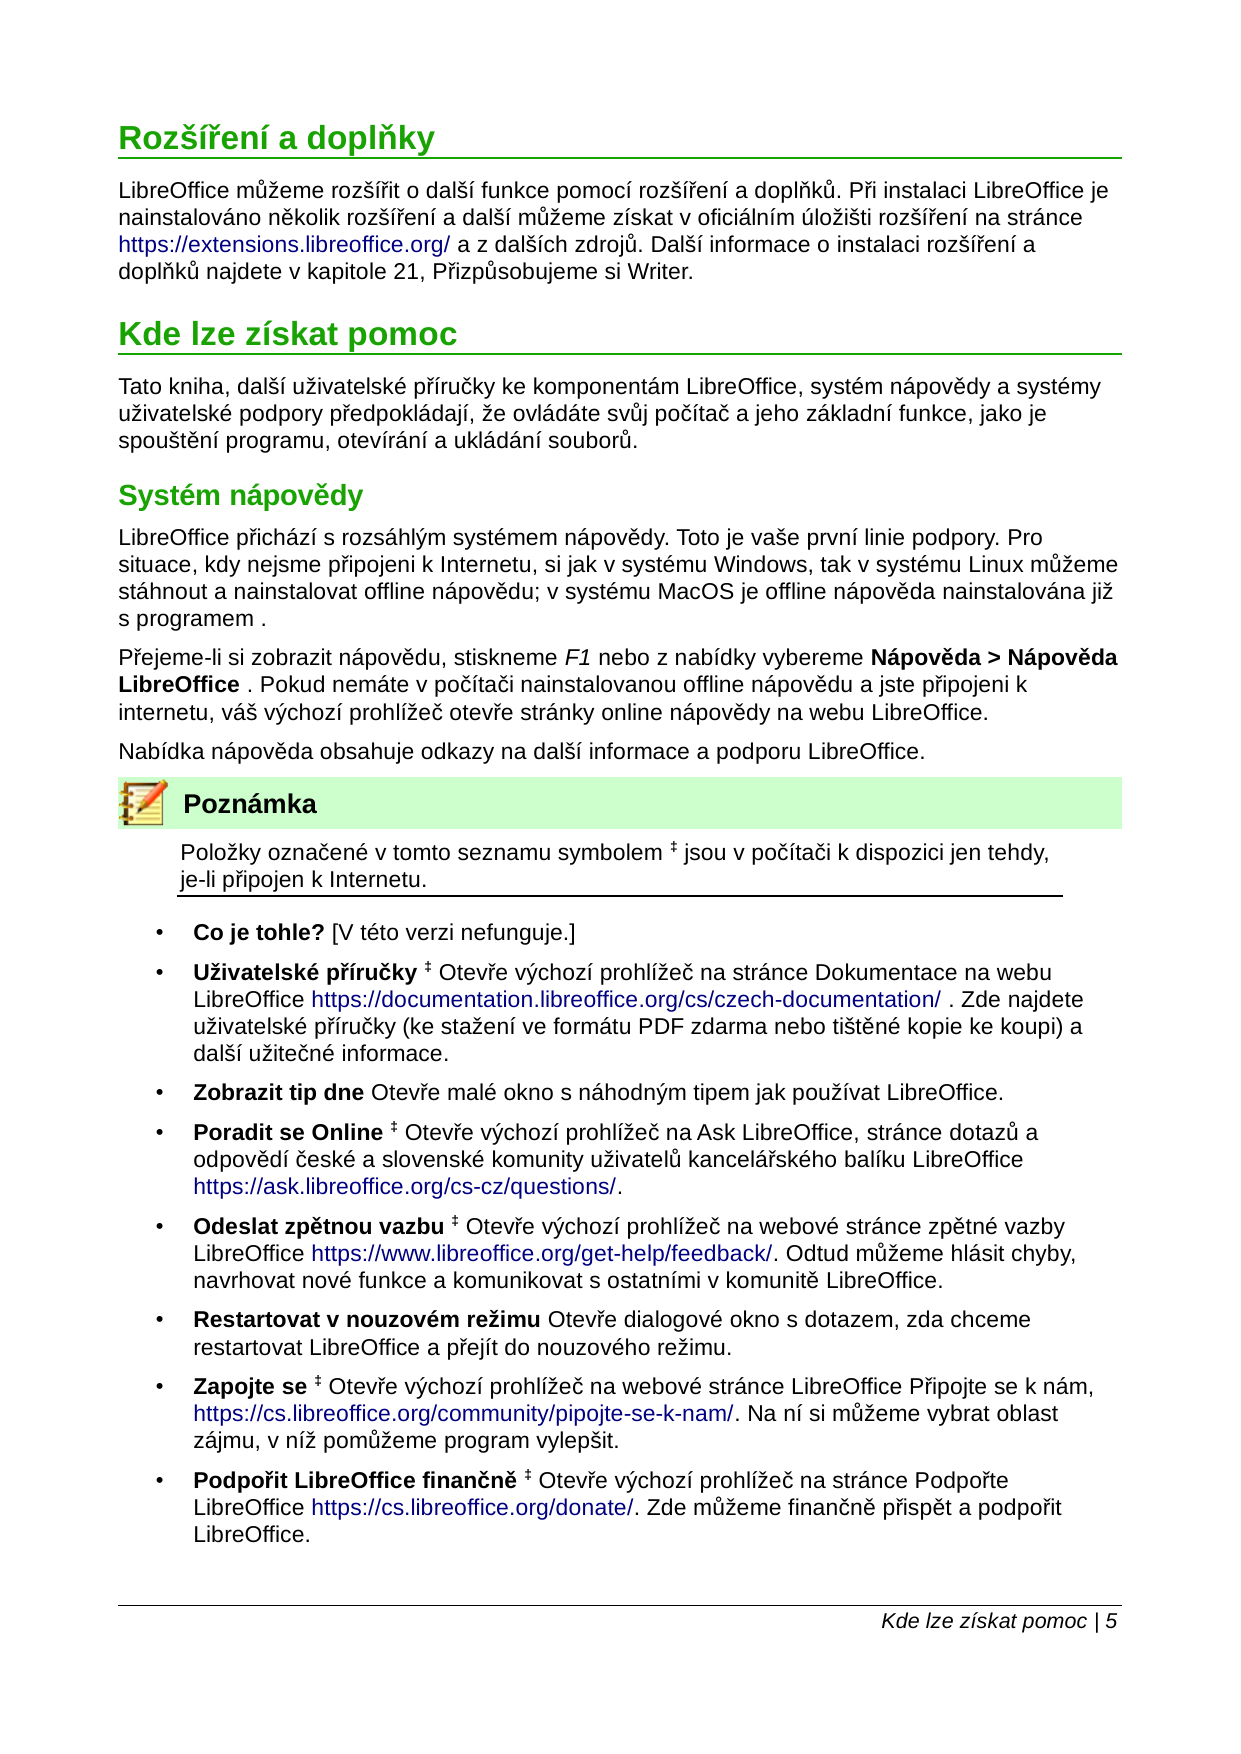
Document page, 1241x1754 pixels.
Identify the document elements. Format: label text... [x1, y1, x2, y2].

text LibreOffice přichází s rozsáhlým systémem nápovědy. Toto je vaše první linie podpory. Pro situace, kdy nejsme připojeni k Internetu, si jak v systému Windows, tak v systému Linux můžeme stáhnout a nainstalovat offline nápovědu; v systému MacOS je offline nápověda nainstalována již s programem . [118, 523, 1122, 631]
text Nabídka nápověda obsahuje odkazy na další informace a podporu LibreOffice. [118, 737, 1122, 764]
list Odeslat zpětnou vazbu ‡ Otevře výchozí prohlížeč na webové stránce zpětné vazby LibreOffice https://www.libreoffice.org/get-help/feedback/. Odtud můžeme hlásit chyby, navrhovat nové funkce a komunikovat s ostatními v komunitě LibreOffice. [156, 1212, 1122, 1293]
subtitle Poznámka [118, 777, 1122, 829]
list Podpořit LibreOffice finančně ‡ Otevře výchozí prohlížeč na stránce Podpořte LibreOffice https://cs.libreoffice.org/donate/. Zde můžeme finančně přispět a podpořit LibreOffice. [156, 1466, 1122, 1547]
subtitle Rozšíření a doplňky [118, 118, 1122, 157]
list Zapojte se ‡ Otevře výchozí prohlížeč na webové stránce LibreOffice Připojte se k nám, https://cs.libreoffice.org/community/pipojte-se-k-nam/. Na ní si můžeme vybrat oblast zájmu, v níž pomůžeme program vylepšit. [156, 1372, 1122, 1454]
list Poradit se Online ‡ Otevře výchozí prohlížeč na Ask LibreOffice, stránce dotazů a odpovědí české a slovenské komunity uživatelů kancelářského balíku LibreOffice https://ask.libreoffice.org/cs-cz/questions/. [156, 1118, 1122, 1199]
list Restartovat v nouzovém režimu Otevře dialogové okno s dotazem, zda chceme restartovat LibreOffice a přejít do nouzového režimu. [156, 1306, 1122, 1360]
text Přejeme-li si zobrazit nápovědu, stiskneme F1 nebo z nabídky vybereme Nápověda > Nápověda LibreOffice . Pokud nemáte v počítači nainstalovanou offline nápovědu a jste připojeni k internetu, váš výchozí prohlížeč otevře stránky online nápovědy na webu LibreOffice. [118, 644, 1122, 725]
subtitle Systém nápovědy [118, 477, 1122, 511]
list Uživatelské příručky ‡ Otevře výchozí prohlížeč na stránce Dokumentace na webu LibreOffice https://documentation.libreoffice.org/cs/czech-documentation/ . Zde najdete uživatelské příručky (ke stažení ve formátu PDF zdarma nebo tištěné kopie ke koupi) a další užitečné informace. [156, 958, 1122, 1066]
list Zobrazit tip dne Otevře malé okno s náhodným tipem jak používat LibreOffice. [156, 1079, 1122, 1106]
picture [119, 778, 170, 829]
text Položky označené v tomto seznamu symbolem ‡ jsou v počítači k dispozici jen tehdy, je-li připojen k Internetu. [177, 835, 1063, 895]
text LibreOffice můžeme rozšířit o další funkce pomocí rozšíření a doplňků. Při instalaci LibreOffice je nainstalováno několik rozšíření a další můžeme získat v oficiálním úložišti rozšíření na stránce https://extensions.libreoffice.org/ a z dalších zdrojů. Další informace o instalaci rozšíření a doplňků najdete v kapitole 21, Přizpůsobujeme si Writer. [118, 176, 1122, 285]
subtitle Kde lze získat pomoc [118, 314, 1122, 353]
list Co je tohle? [V této verzi nefunguje.] [156, 918, 1122, 945]
text Tato kniha, další uživatelské příručky ke komponentám LibreOffice, systém nápovědy a systémy uživatelské podpory předpokládají, že ovládáte svůj počítač a jeho základní funkce, jako je spouštění programu, otevírání a ukládání souborů. [118, 373, 1122, 454]
